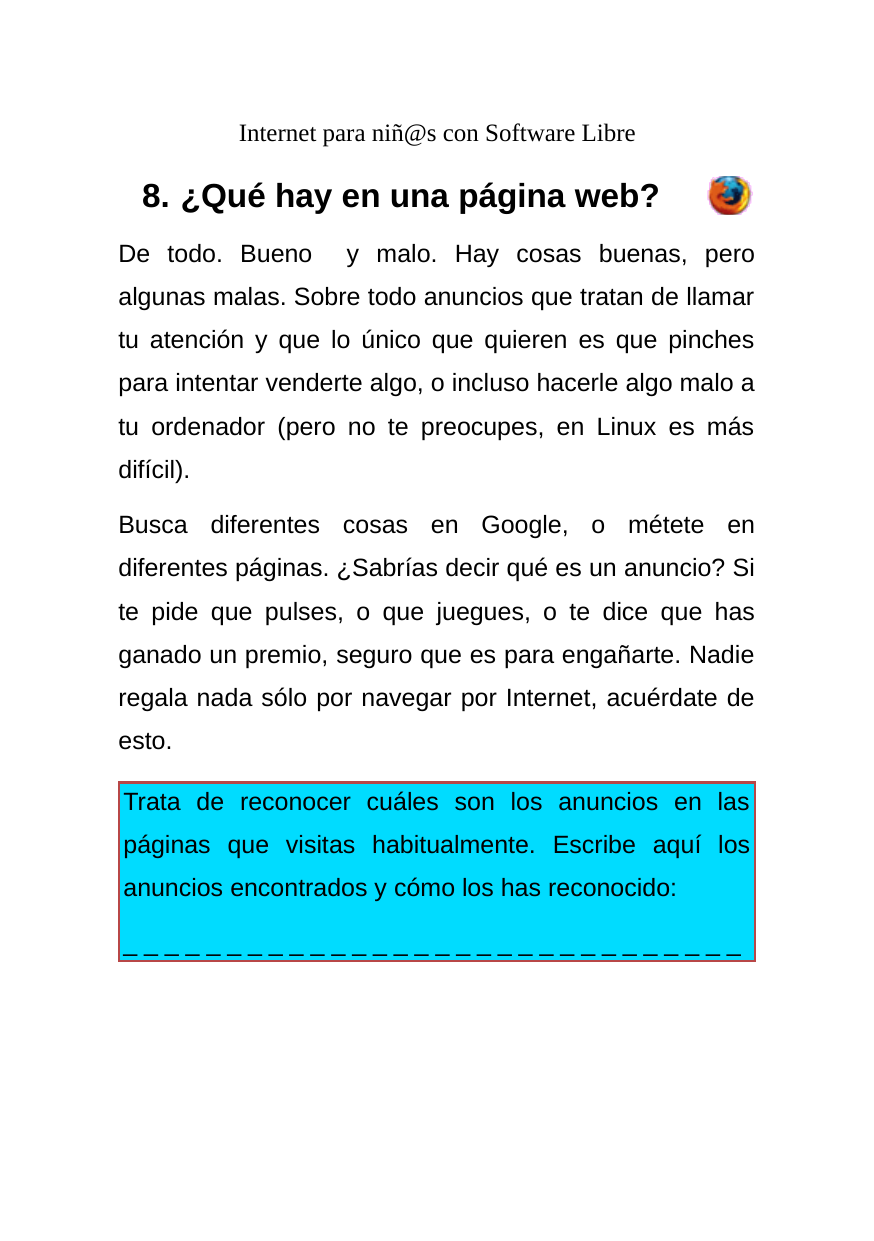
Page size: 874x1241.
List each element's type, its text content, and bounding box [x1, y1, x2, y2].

text Trata de reconocer cuáles son los anuncios en las páginas que visitas habitualmente. Escribe aquí los anuncios encontrados y cómo los has reconocido: [120, 784, 754, 901]
text _ _ _ _ _ _ _ _ _ _ _ _ _ _ _ _ _ _ _ _ _ _ _ _ _ _ _ _ _ _ [120, 923, 754, 960]
text Busca diferentes cosas en Google, o métete en diferentes páginas. ¿Sabrías decir qué es un anuncio? Si te pide que pulses, o que juegues, o te dice que has ganado un premio, seguro que es para engañarte. Nadie regala nada sólo por navegar por Internet, acuérdate de esto. [118, 510, 756, 754]
subtitle ¿Qué hay en una página web? [118, 176, 756, 215]
text De todo. Bueno y malo. Hay cosas buenas, pero algunas malas. Sobre todo anuncios que tratan de llamar tu atención y que lo único que quieren es que pinches para intentar venderte algo, o incluso hacerle algo malo a tu ordenador (pero no te preocupes, en Linux es más difícil). [118, 239, 756, 483]
